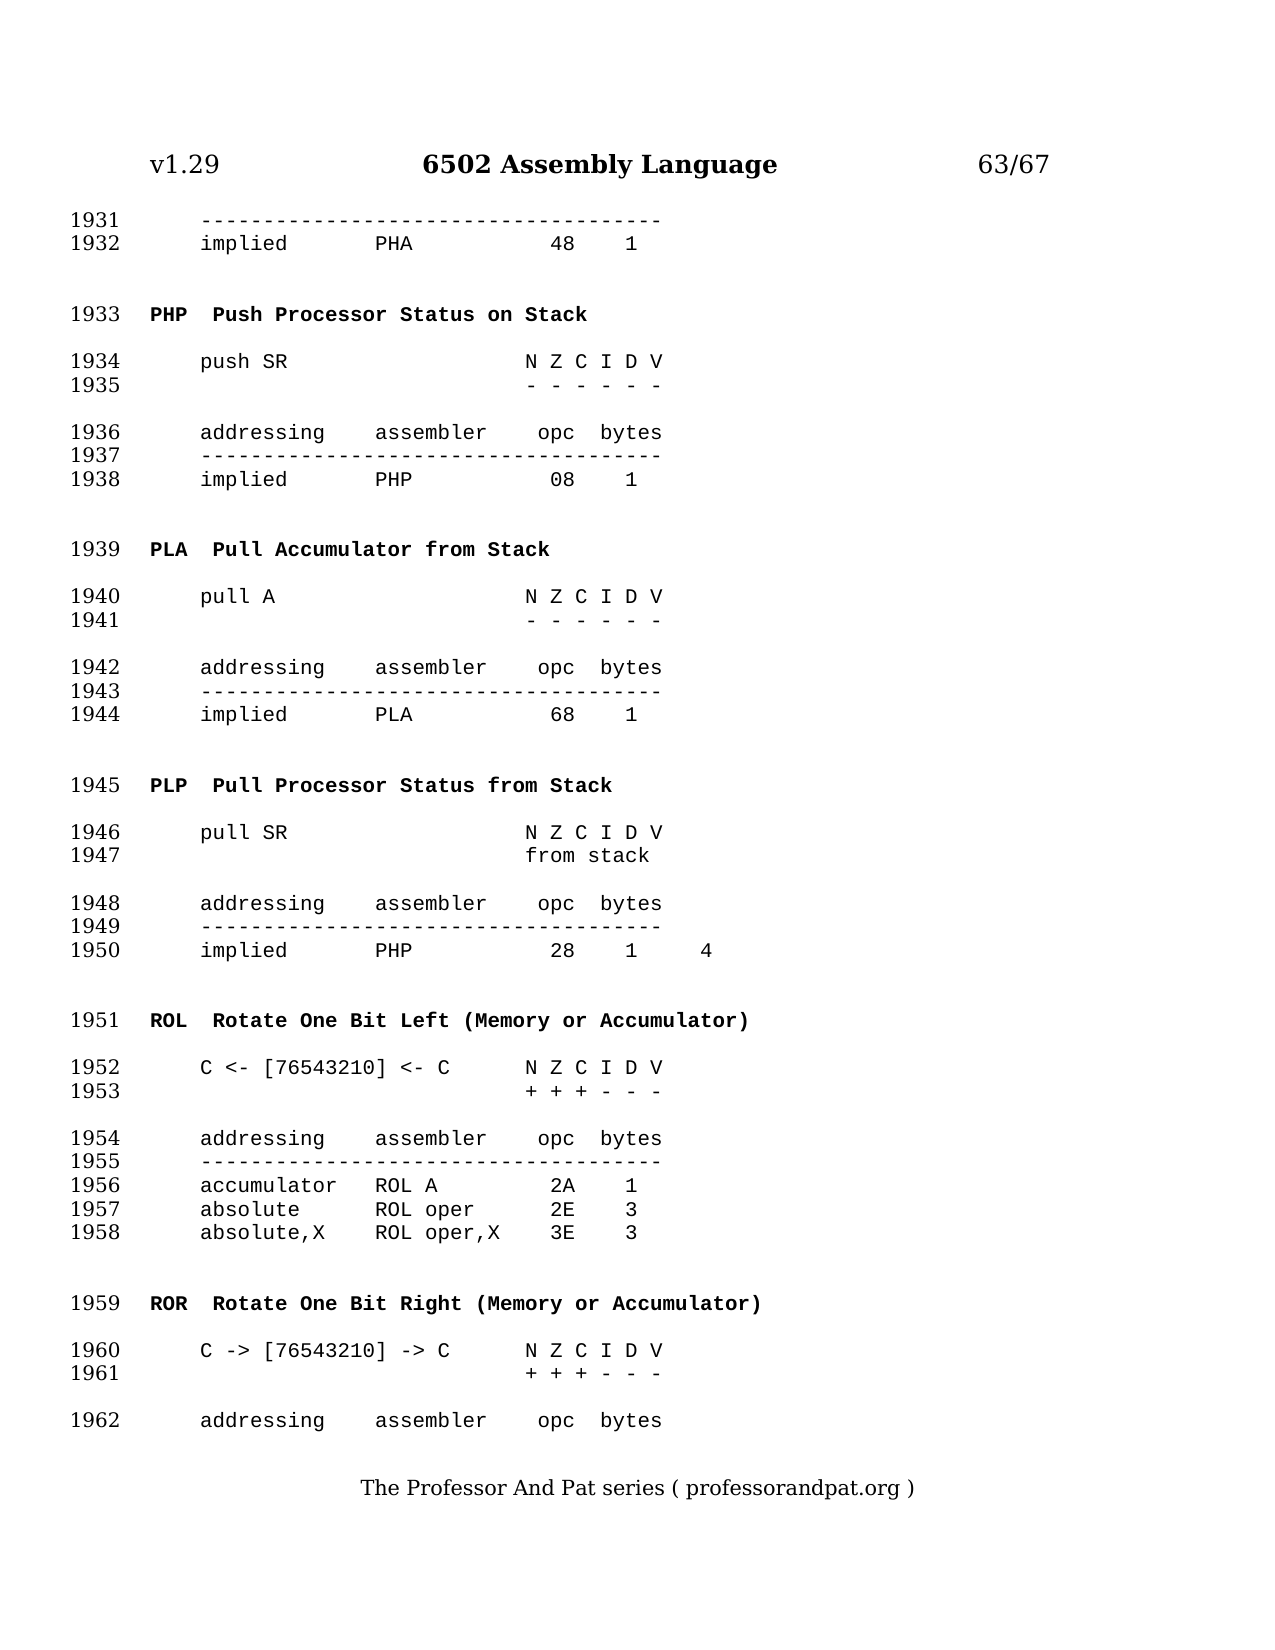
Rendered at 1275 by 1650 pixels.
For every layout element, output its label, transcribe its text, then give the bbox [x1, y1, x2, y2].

text + + + - - - [150, 1363, 1125, 1387]
text push SR N Z C I D V [150, 351, 1125, 375]
text + + + - - - [150, 1081, 1125, 1104]
text C -> [76543210] -> C N Z C I D V [150, 1340, 1125, 1363]
text pull A N Z C I D V [150, 587, 1125, 610]
text ------------------------------------- [150, 1152, 1125, 1175]
text addressing assembler opc bytes [150, 1128, 1125, 1152]
text implied PHP 08 1 [150, 469, 1125, 492]
text ROL Rotate One Bit Left (Memory or Accumulator) [150, 1010, 1125, 1034]
text absolute ROL oper 2E 3 [150, 1199, 1125, 1222]
text PHP Push Processor Status on Stack [150, 304, 1125, 328]
text ------------------------------------- [150, 210, 1125, 233]
text pull SR N Z C I D V [150, 822, 1125, 846]
text - - - - - - [150, 610, 1125, 634]
text implied PHA 48 1 [150, 233, 1125, 257]
text ------------------------------------- [150, 681, 1125, 704]
text implied PLA 68 1 [150, 704, 1125, 728]
text - - - - - - [150, 375, 1125, 398]
text absolute,X ROL oper,X 3E 3 [150, 1222, 1125, 1246]
text ROR Rotate One Bit Right (Memory or Accumulator) [150, 1293, 1125, 1316]
text PLP Pull Processor Status from Stack [150, 775, 1125, 798]
text ------------------------------------- [150, 445, 1125, 469]
text from stack [150, 846, 1125, 869]
text addressing assembler opc bytes [150, 657, 1125, 681]
text C <- [76543210] <- C N Z C I D V [150, 1057, 1125, 1081]
text addressing assembler opc bytes [150, 422, 1125, 445]
text accumulator ROL A 2A 1 [150, 1175, 1125, 1199]
text ------------------------------------- [150, 916, 1125, 940]
text addressing assembler opc bytes [150, 1411, 1125, 1434]
text implied PHP 28 1 4 [150, 940, 1125, 963]
text PLA Pull Accumulator from Stack [150, 539, 1125, 563]
text addressing assembler opc bytes [150, 893, 1125, 916]
